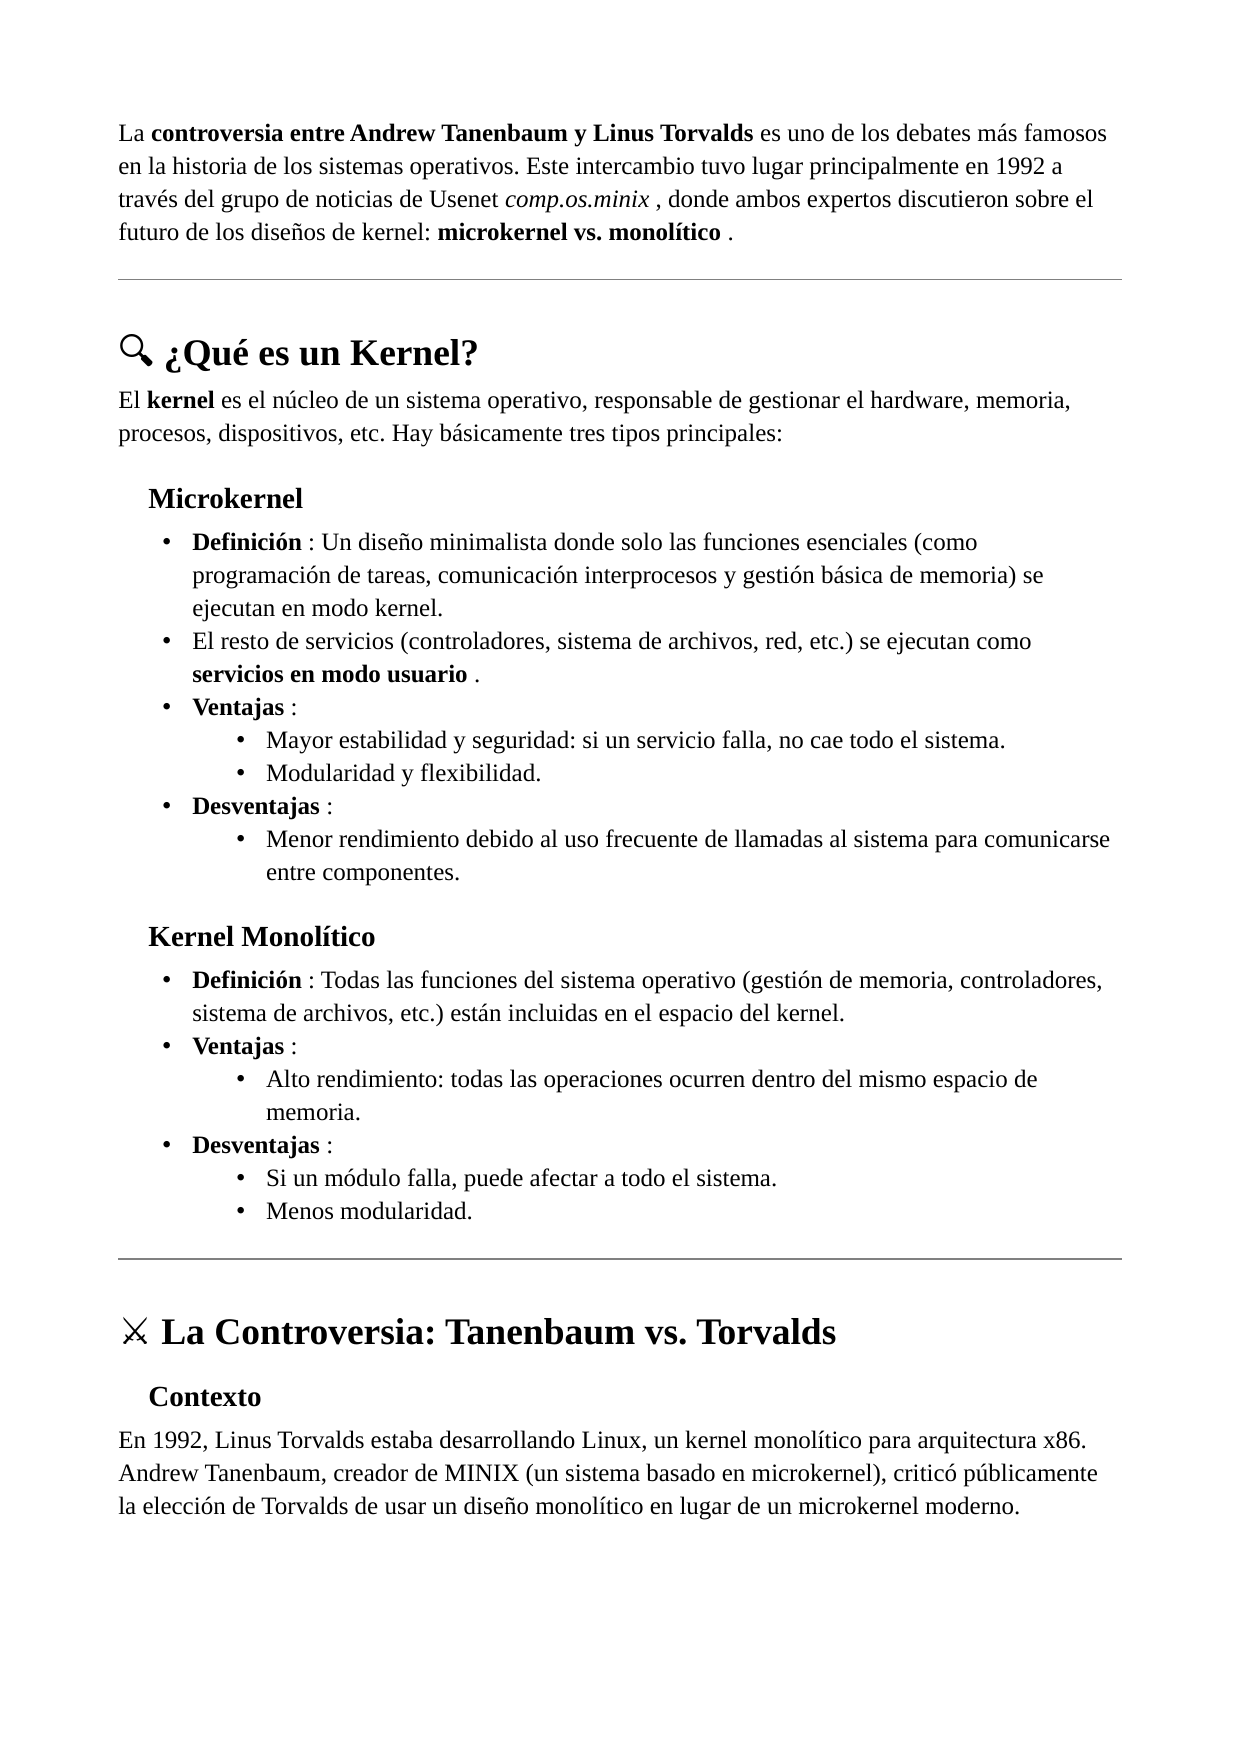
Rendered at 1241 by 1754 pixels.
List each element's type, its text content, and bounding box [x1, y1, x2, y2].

text El kernel es el núcleo de un sistema operativo, responsable de gestionar el hardware, memoria, procesos, dispositivos, etc. Hay básicamente tres tipos principales: [118, 386, 1122, 447]
text En 1992, Linus Torvalds estaba desarrollando Linux, un kernel monolítico para arquitectura x86. Andrew Tanenbaum, creador de MINIX (un sistema basado en microkernel), criticó públicamente la elección de Torvalds de usar un diseño monolítico en lugar de un microkernel moderno. [118, 1425, 1122, 1520]
subtitle 🧱 Kernel Monolítico [118, 919, 1122, 953]
subtitle ⚔️ La Controversia: Tanenbaum vs. Torvalds [118, 1309, 1122, 1352]
list El resto de servicios (controladores, sistema de archivos, red, etc.) se ejecutan como servicios en modo usuario . [162, 626, 1122, 688]
list Desventajas : [162, 1130, 1122, 1159]
list Ventajas : [162, 692, 1122, 721]
subtitle 📌 Contexto [118, 1379, 1122, 1413]
list Desventajas : [162, 791, 1122, 820]
text La controversia entre Andrew Tanenbaum y Linus Torvalds es uno de los debates más famosos en la historia de los sistemas operativos. Este intercambio tuvo lugar principalmente en 1992 a través del grupo de noticias de Usenet comp.os.minix , donde ambos expertos discutieron sobre el futuro de los diseños de kernel: microkernel vs. monolítico . [118, 118, 1122, 246]
subtitle 🔍 ¿Qué es un Kernel? [118, 330, 1122, 373]
list Definición : Todas las funciones del sistema operativo (gestión de memoria, controladores, sistema de archivos, etc.) están incluidas en el espacio del kernel. [162, 965, 1122, 1027]
list Definición : Un diseño minimalista donde solo las funciones esenciales (como programación de tareas, comunicación interprocesos y gestión básica de memoria) se ejecutan en modo kernel. [162, 527, 1122, 622]
list Ventajas : [162, 1031, 1122, 1060]
list Alto rendimiento: todas las operaciones ocurren dentro del mismo espacio de memoria. [236, 1064, 1122, 1126]
list Menos modularidad. [236, 1196, 1122, 1225]
list Mayor estabilidad y seguridad: si un servicio falla, no cae todo el sistema. [236, 725, 1122, 754]
list Modularidad y flexibilidad. [236, 758, 1122, 787]
list Si un módulo falla, puede afectar a todo el sistema. [236, 1163, 1122, 1192]
subtitle 🧩 Microkernel [118, 481, 1122, 514]
list Menor rendimiento debido al uso frecuente de llamadas al sistema para comunicarse entre componentes. [236, 824, 1122, 886]
